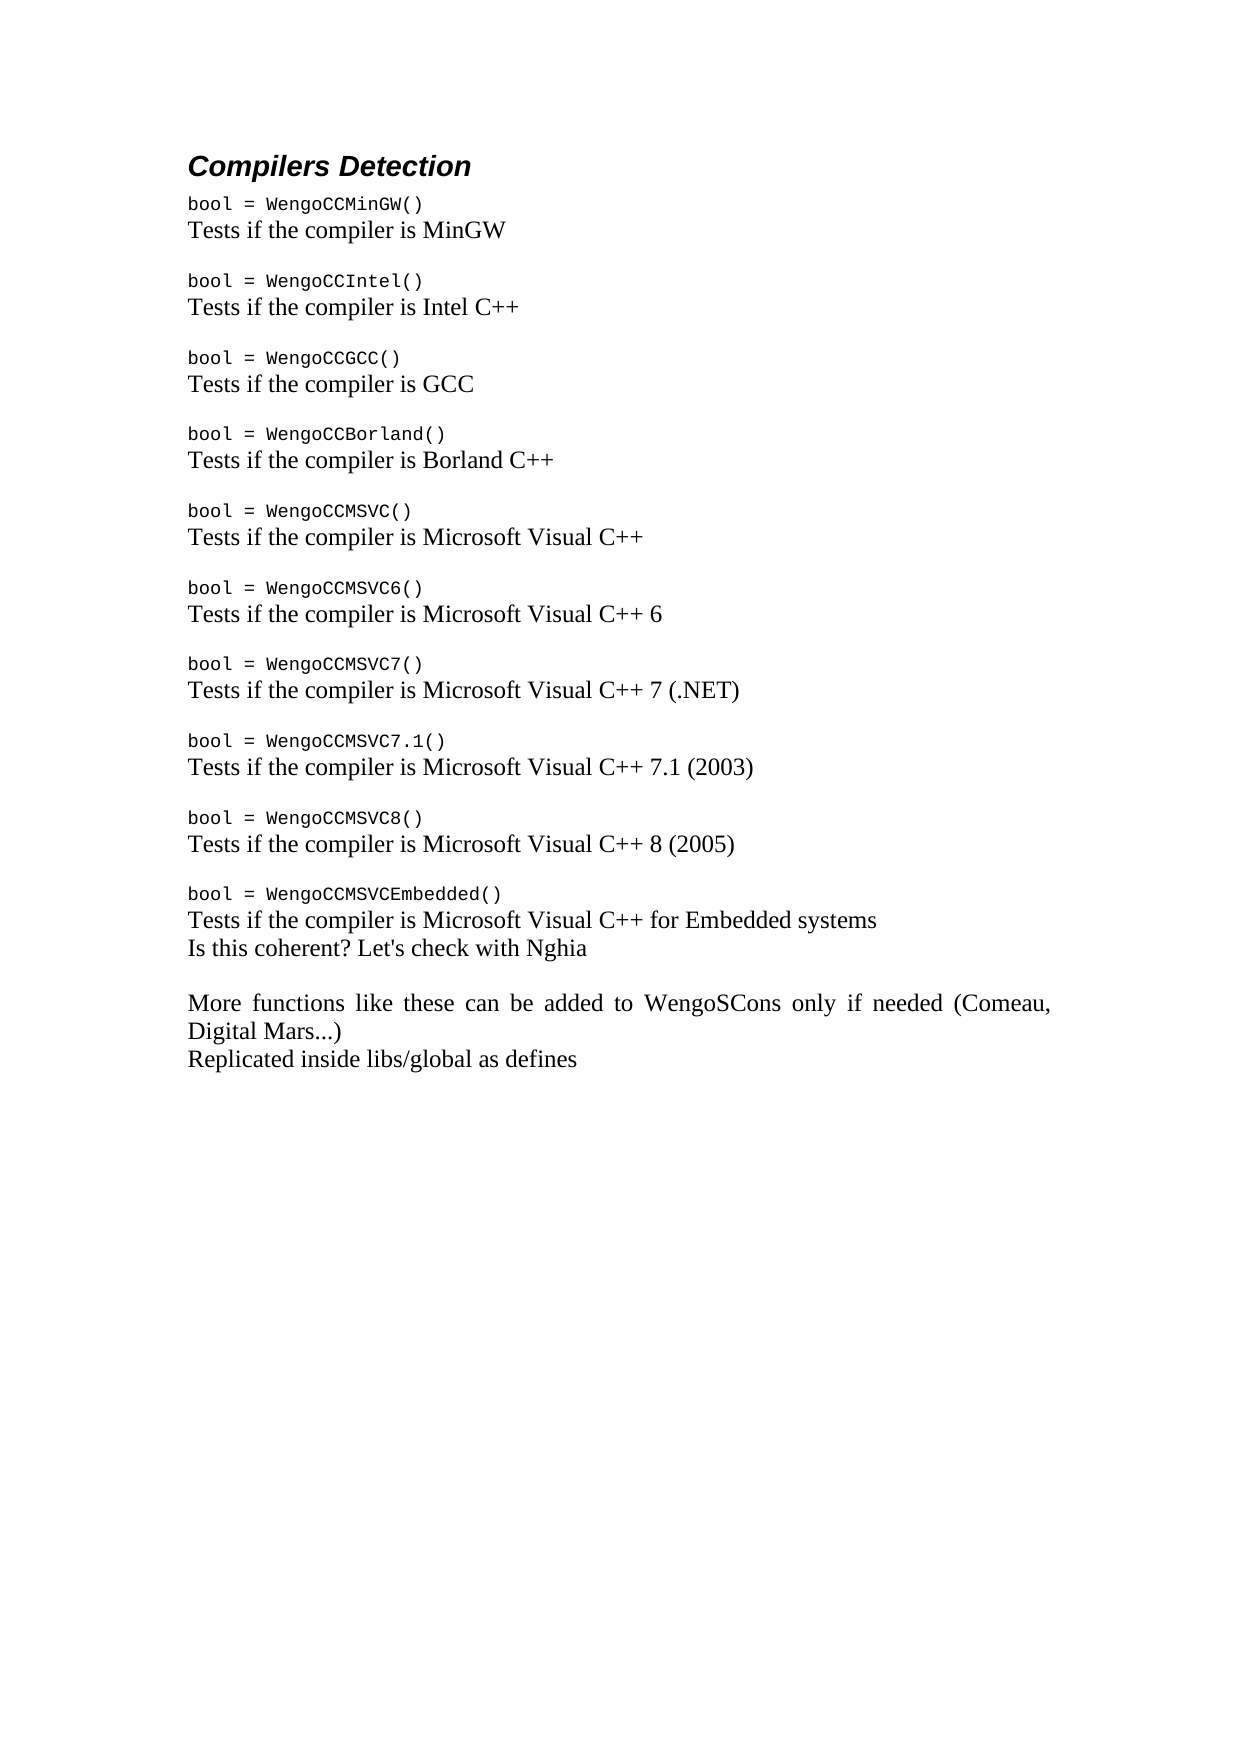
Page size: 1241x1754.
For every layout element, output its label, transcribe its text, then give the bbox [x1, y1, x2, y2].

text Tests if the compiler is Microsoft Visual C++ 6 [187, 600, 1053, 627]
text Tests if the compiler is Microsoft Visual C++ [187, 523, 1053, 551]
text bool = WengoCCMSVC7() [187, 655, 1053, 676]
text bool = WengoCCMSVC8() [187, 808, 1053, 830]
text Tests if the compiler is GCC [187, 370, 1053, 397]
text Replicated inside libs/global as defines [187, 1045, 1053, 1073]
text Tests if the compiler is MinGW [187, 216, 1053, 244]
text bool = WengoCCBorland() [187, 425, 1053, 446]
text Is this coherent? Let's check with Nghia [187, 934, 1053, 962]
text More functions like these can be added to WengoSCons only if needed (Comeau, Digital Mars...) [187, 989, 1053, 1045]
text Tests if the compiler is Microsoft Visual C++ 8 (2005) [187, 830, 1053, 857]
text bool = WengoCCGCC() [187, 348, 1053, 370]
text Tests if the compiler is Borland C++ [187, 446, 1053, 474]
text bool = WengoCCIntel() [187, 272, 1053, 293]
text bool = WengoCCMinGW() [187, 195, 1053, 216]
text Tests if the compiler is Intel C++ [187, 293, 1053, 321]
text bool = WengoCCMSVC() [187, 502, 1053, 523]
text Tests if the compiler is Microsoft Visual C++ 7.1 (2003) [187, 753, 1053, 781]
text bool = WengoCCMSVC6() [187, 578, 1053, 600]
text Tests if the compiler is Microsoft Visual C++ 7 (.NET) [187, 676, 1053, 704]
text bool = WengoCCMSVCEmbedded() [187, 885, 1053, 906]
text Tests if the compiler is Microsoft Visual C++ for Embedded systems [187, 906, 1053, 934]
subtitle Compilers Detection [187, 150, 1053, 183]
text bool = WengoCCMSVC7.1() [187, 732, 1053, 753]
